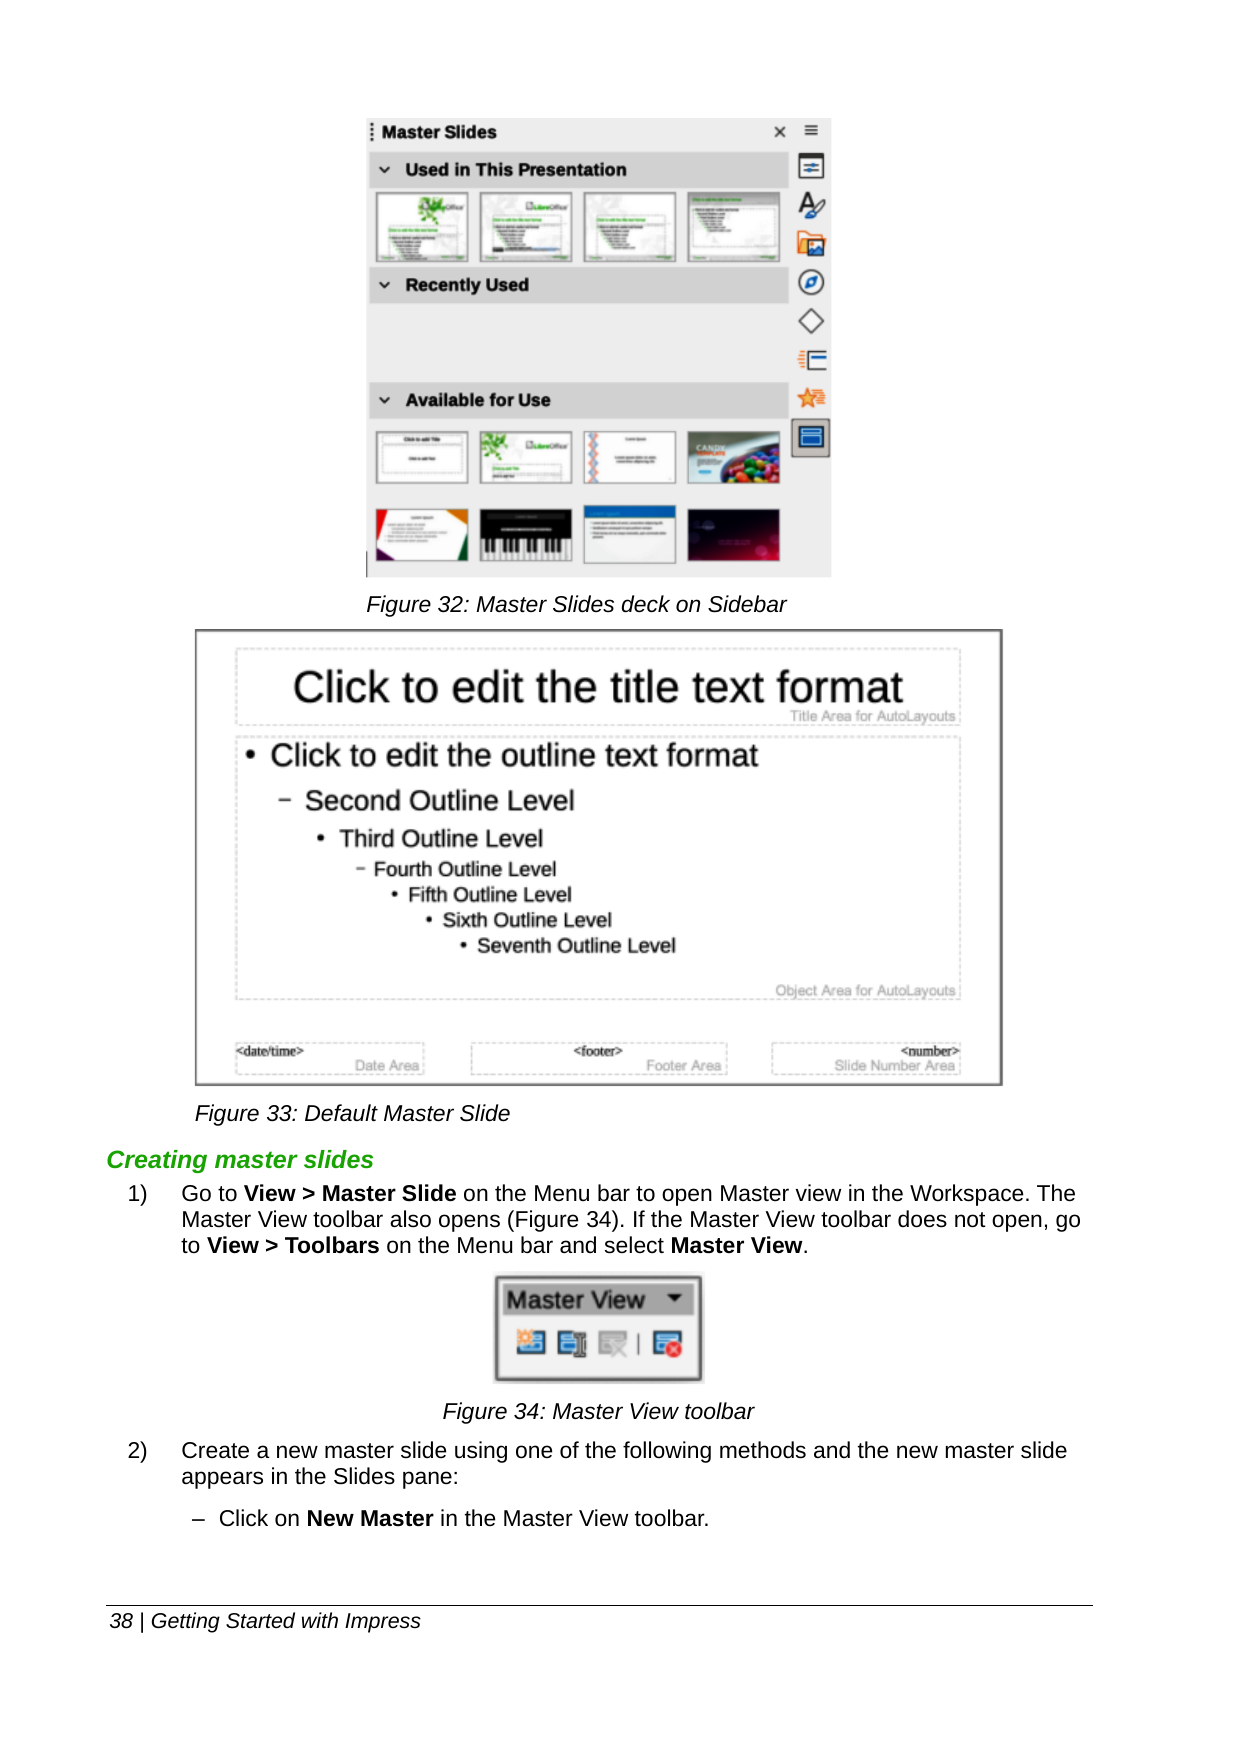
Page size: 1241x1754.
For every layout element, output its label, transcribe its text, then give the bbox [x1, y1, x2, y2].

subtitle Creating master slides [106, 1145, 1093, 1173]
list Create a new master slide using one of the following methods and the new master slide appears in the Slides pane: [148, 1437, 1093, 1489]
text Figure 32: Master Slides deck on Sidebar [366, 591, 833, 617]
picture [366, 118, 833, 579]
list Click on New Master in the Master View toolbar. [189, 1502, 1093, 1534]
picture [492, 1271, 707, 1386]
text Figure 34: Master View toolbar [442, 1398, 756, 1424]
list Go to View > Master Slide on the Menu bar to open Master view in the Workspace. The Master View toolbar also opens (Figure 34). If the Master View toolbar does not open, go to View > Toolbars on the Menu bar and select Master View. [148, 1180, 1093, 1259]
text Figure 33: Default Master Slide [194, 1100, 1004, 1126]
picture [194, 629, 1005, 1088]
